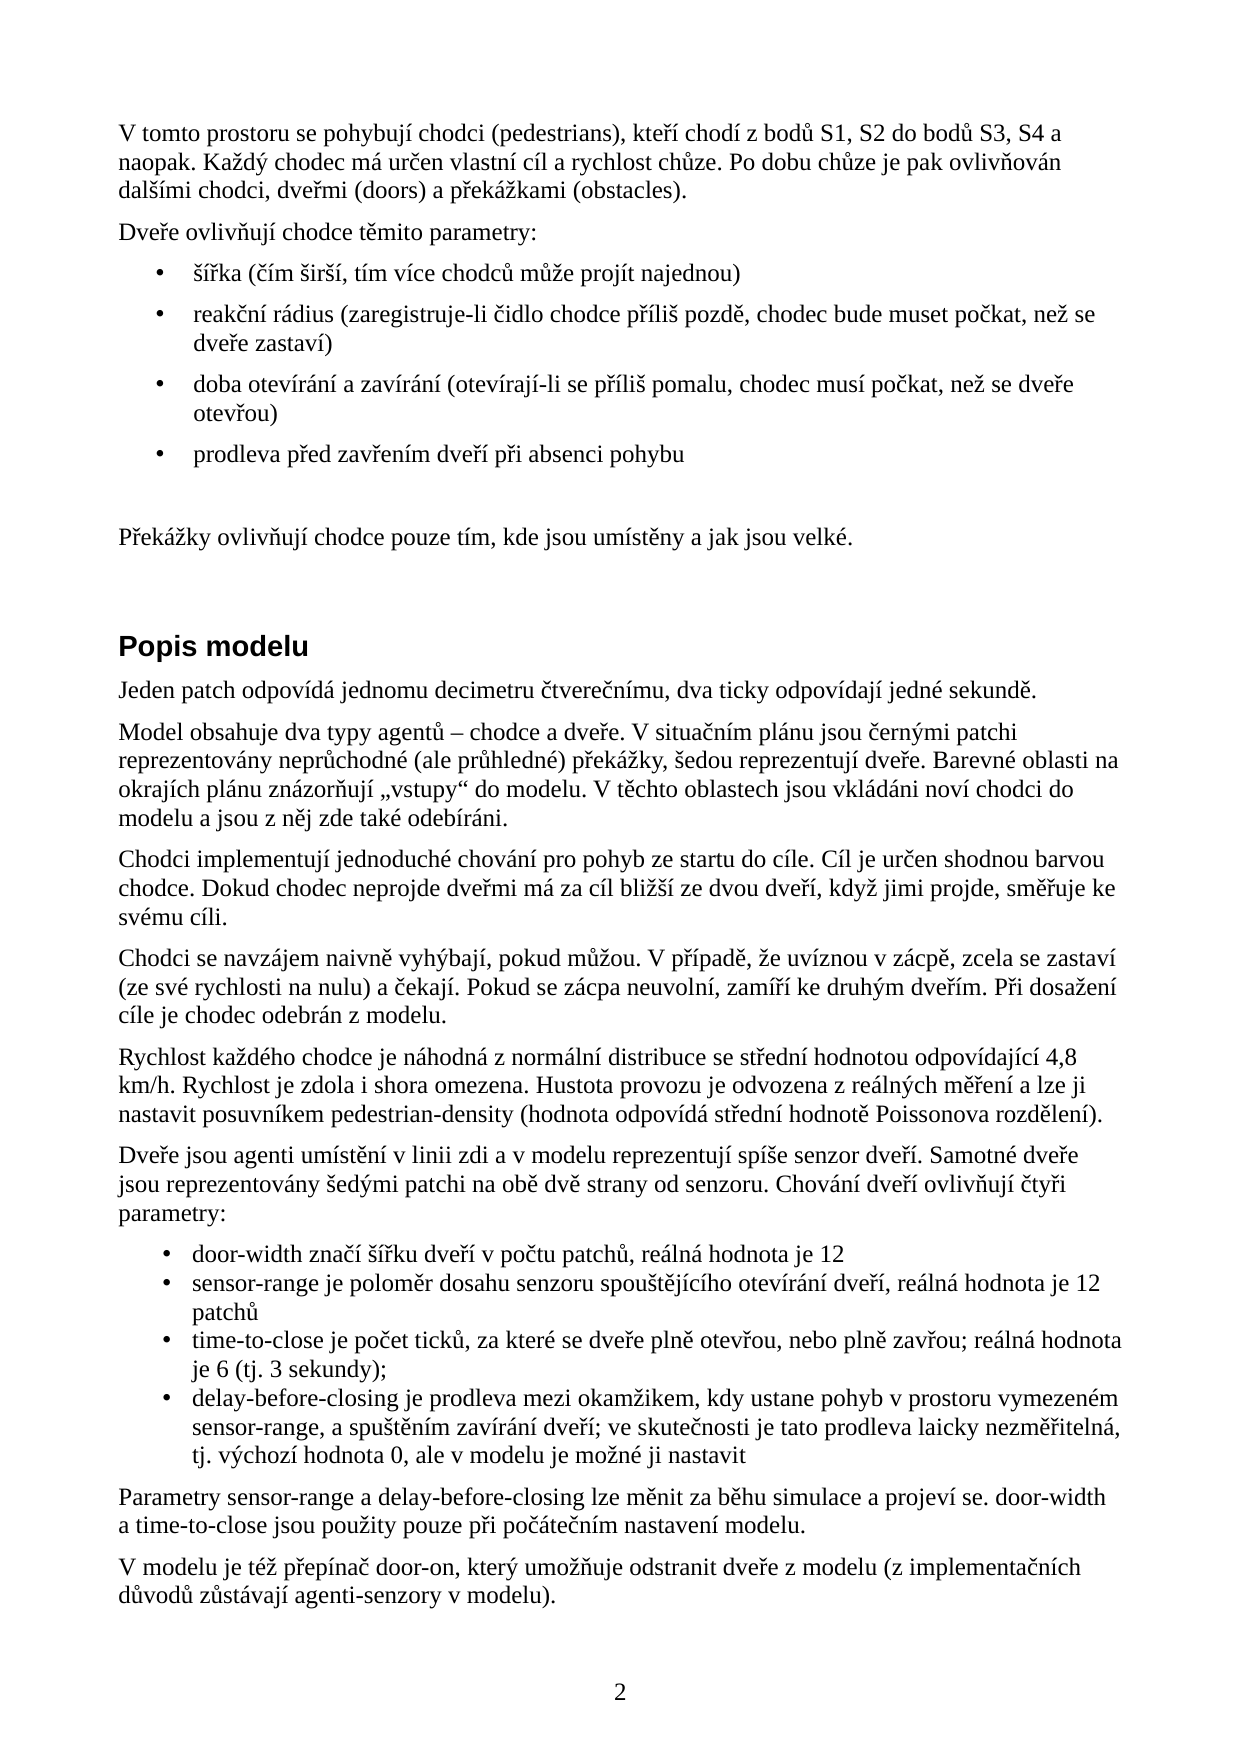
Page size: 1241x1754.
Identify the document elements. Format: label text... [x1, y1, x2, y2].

list delay-before-closing je prodleva mezi okamžikem, kdy ustane pohyb v prostoru vymezeném sensor-range, a spuštěním zavírání dveří; ve skutečnosti je tato prodleva laicky nezměřitelná, tj. výchozí hodnota 0, ale v modelu je možné ji nastavit [162, 1383, 1122, 1469]
text Chodci implementují jednoduché chování pro pohyb ze startu do cíle. Cíl je určen shodnou barvou chodce. Dokud chodec neprojde dveřmi má za cíl bližší ze dvou dveří, když jimi projde, směřuje ke svému cíli. [118, 844, 1122, 930]
list reakční rádius (zaregistruje-li čidlo chodce příliš pozdě, chodec bude muset počkat, než se dveře zastaví) [156, 299, 1122, 357]
list doba otevírání a zavírání (otevírají-li se příliš pomalu, chodec musí počkat, než se dveře otevřou) [156, 369, 1122, 427]
list door-width značí šířku dveří v počtu patchů, reálná hodnota je 12 [162, 1239, 1122, 1268]
list time-to-close je počet ticků, za které se dveře plně otevřou, nebo plně zavřou; reálná hodnota je 6 (tj. 3 sekundy); [162, 1325, 1122, 1383]
text Model obsahuje dva typy agentů – chodce a dveře. V situačním plánu jsou černými patchi reprezentovány neprůchodné (ale průhledné) překážky, šedou reprezentují dveře. Barevné oblasti na okrajích plánu znázorňují „vstupy“ do modelu. V těchto oblastech jsou vkládáni noví chodci do modelu a jsou z něj zde také odebíráni. [118, 717, 1122, 832]
text V modelu je též přepínač door-on, který umožňuje odstranit dveře z modelu (z implementačních důvodů zůstávají agenti-senzory v modelu). [118, 1552, 1122, 1609]
list sensor-range je poloměr dosahu senzoru spouštějícího otevírání dveří, reálná hodnota je 12 patchů [162, 1268, 1122, 1325]
text Chodci se navzájem naivně vyhýbají, pokud můžou. V případě, že uvíznou v zácpě, zcela se zastaví (ze své rychlosti na nulu) a čekají. Pokud se zácpa neuvolní, zamíří ke druhým dveřím. Při dosažení cíle je chodec odebrán z modelu. [118, 943, 1122, 1029]
text Překážky ovlivňují chodce pouze tím, kde jsou umístěny a jak jsou velké. [118, 522, 1122, 551]
subtitle Popis modelu [118, 629, 1122, 663]
text V tomto prostoru se pohybují chodci (pedestrians), kteří chodí z bodů S1, S2 do bodů S3, S4 a naopak. Každý chodec má určen vlastní cíl a rychlost chůze. Po dobu chůze je pak ovlivňován dalšími chodci, dveřmi (doors) a překážkami (obstacles). [118, 118, 1122, 204]
text Parametry sensor-range a delay-before-closing lze měnit za běhu simulace a projeví se. door-width a time-to-close jsou použity pouze při počátečním nastavení modelu. [118, 1482, 1122, 1539]
text Rychlost každého chodce je náhodná z normální distribuce se střední hodnotou odpovídající 4,8 km/h. Rychlost je zdola i shora omezena. Hustota provozu je odvozena z reálných měření a lze ji nastavit posuvníkem pedestrian-density (hodnota odpovídá střední hodnotě Poissonova rozdělení). [118, 1042, 1122, 1128]
list prodleva před zavřením dveří při absenci pohybu [156, 439, 1122, 468]
text Jeden patch odpovídá jednomu decimetru čtverečnímu, dva ticky odpovídají jedné sekundě. [118, 675, 1122, 704]
text Dveře ovlivňují chodce těmito parametry: [118, 217, 1122, 246]
text Dveře jsou agenti umístění v linii zdi a v modelu reprezentují spíše senzor dveří. Samotné dveře jsou reprezentovány šedými patchi na obě dvě strany od senzoru. Chování dveří ovlivňují čtyři parametry: [118, 1140, 1122, 1227]
list šířka (čím širší, tím více chodců může projít najednou) [156, 258, 1122, 287]
